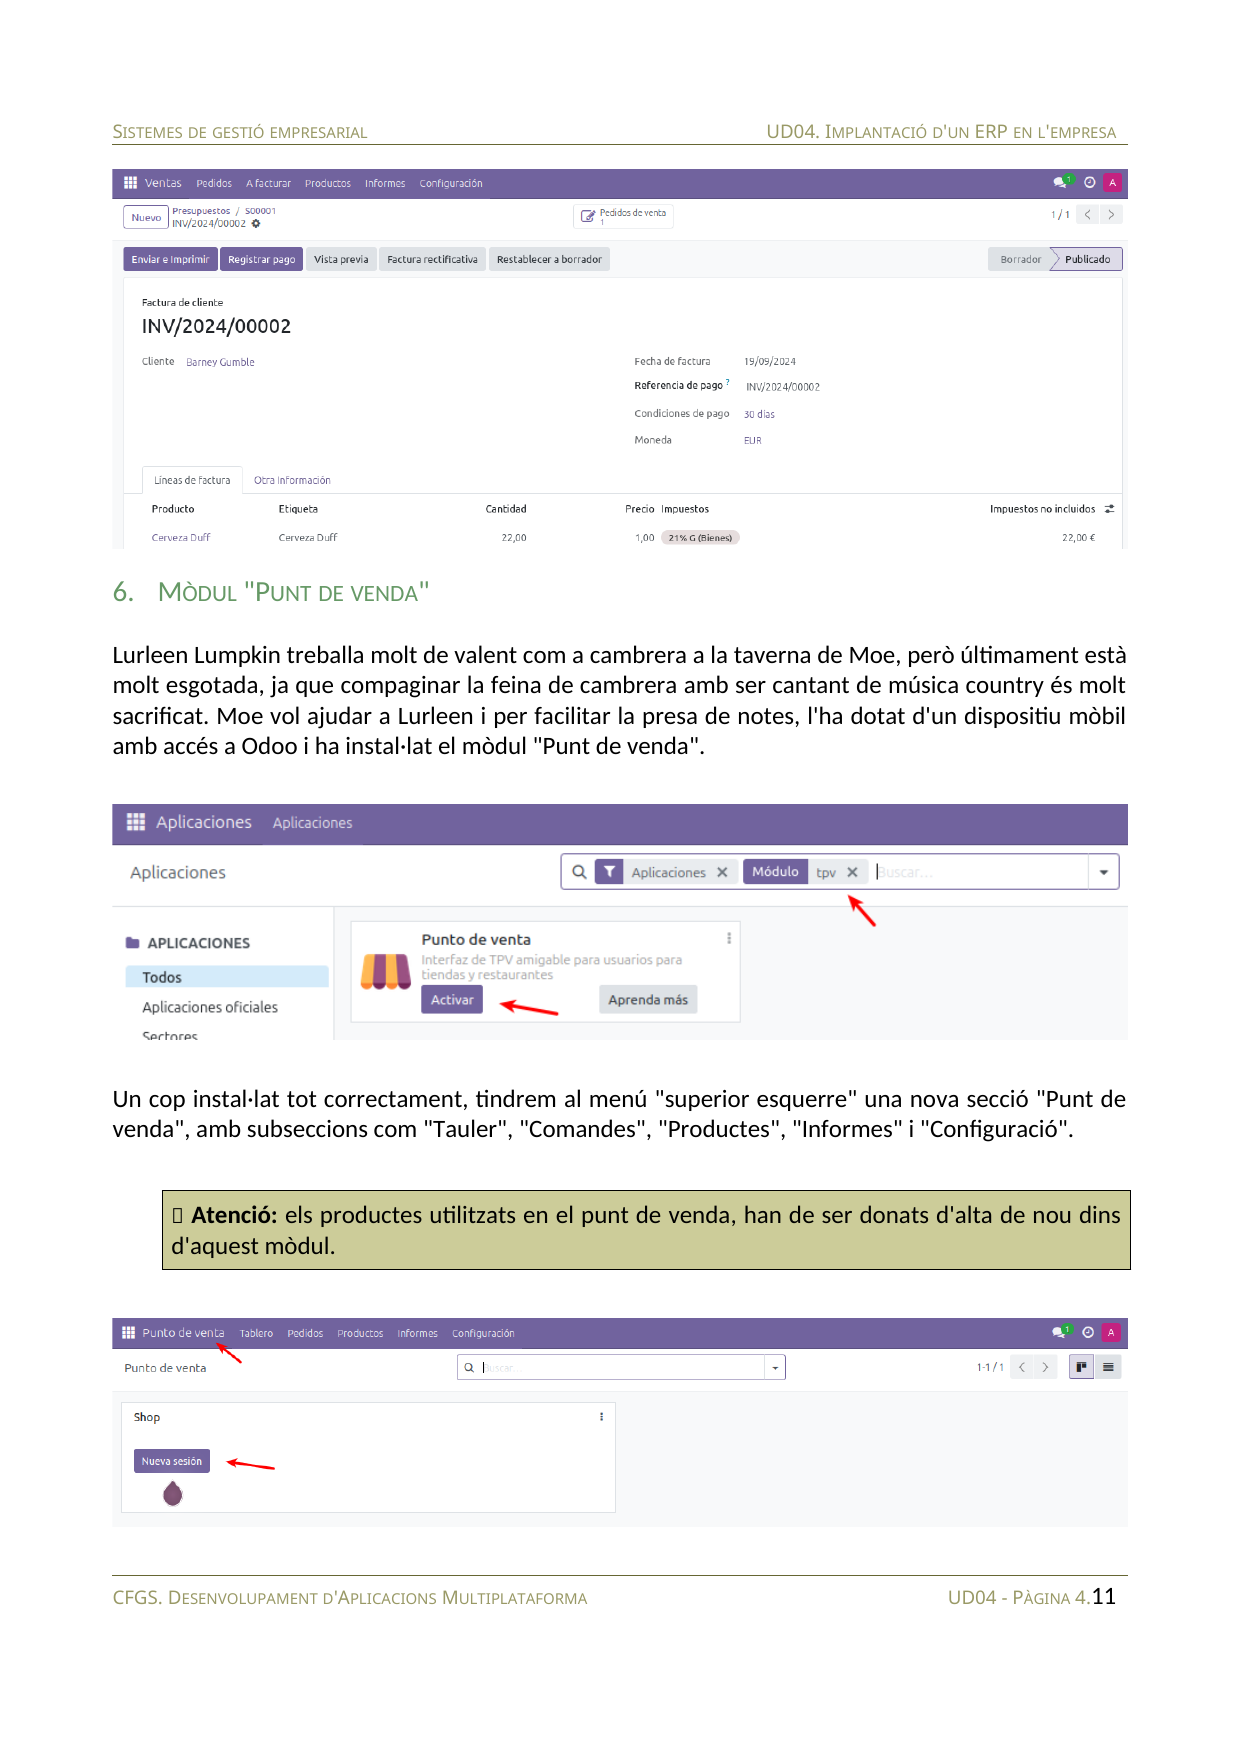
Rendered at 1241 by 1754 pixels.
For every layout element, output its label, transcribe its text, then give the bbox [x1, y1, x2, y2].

subtitle Mòdul "Punt de venda" [112, 573, 1128, 609]
text Lurleen Lumpkin treballa molt de valent com a cambrera a la taverna de Moe, però últimament està molt esgotada, ja que compaginar la feina de cambrera amb ser cantant de música country és molt sacrificat. Moe vol ajudar a Lurleen i per facilitar la presa de notes, l'ha dotat d'un dispositiu mòbil amb accés a Odoo i ha instal·lat el mòdul "Punt de venda". [112, 639, 1128, 761]
picture [112, 1318, 1128, 1527]
text ❕ Atenció: els productes utilitzats en el punt de venda, han de ser donats d'alta de nou dins d'aquest mòdul. [163, 1191, 1130, 1269]
picture [112, 804, 1128, 1040]
picture [112, 169, 1128, 549]
text Un cop instal·lat tot correctament, tindrem al menú "superior esquerre" una nova secció "Punt de venda", amb subseccions com "Tauler", "Comandes", "Productes", "Informes" i "Configuració". [112, 1083, 1128, 1144]
